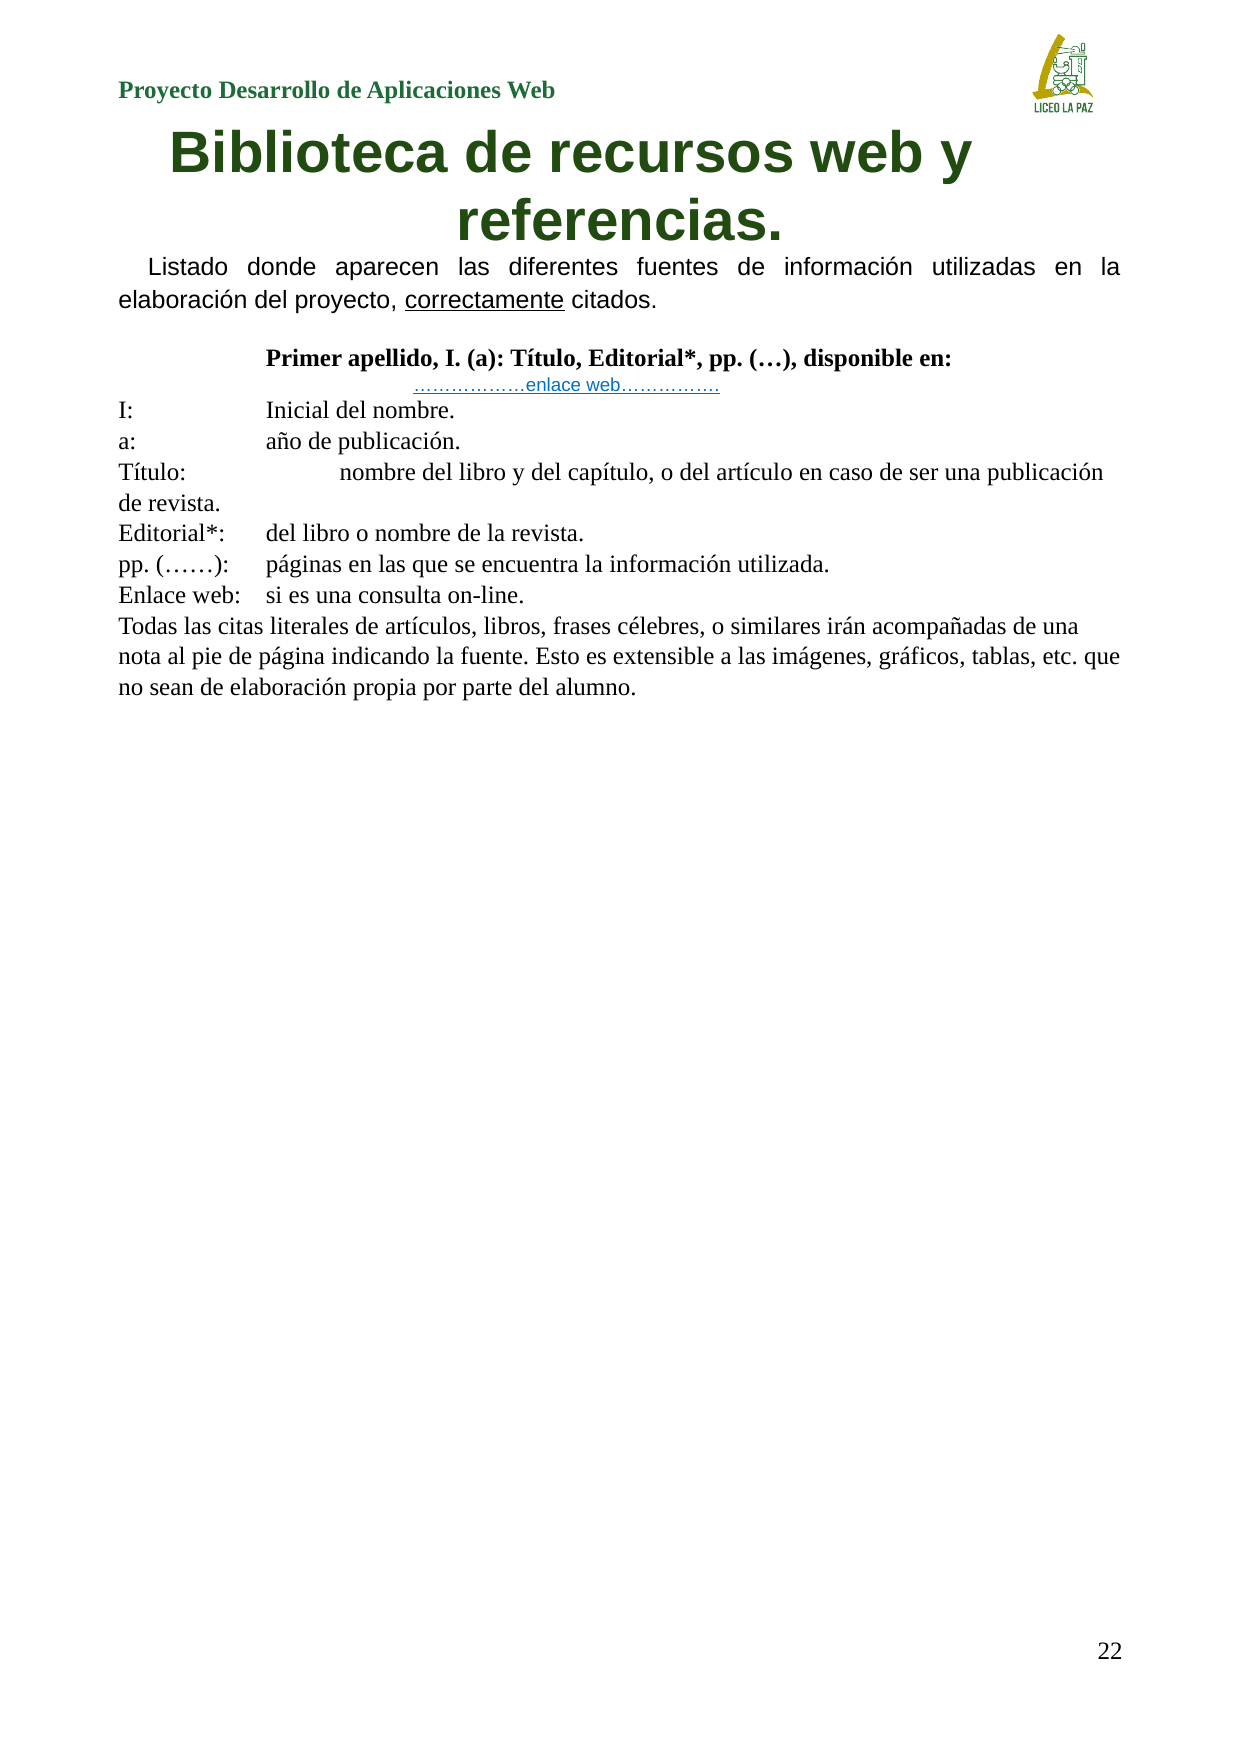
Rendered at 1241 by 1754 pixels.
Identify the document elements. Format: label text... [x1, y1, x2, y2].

text Listado donde aparecen las diferentes fuentes de información utilizadas en la elaboración del proyecto, correctamente citados. [118, 252, 1122, 314]
text I: Inicial del nombre. [118, 396, 1122, 424]
text Primer apellido, I. (a): Título, Editorial*, pp. (…), disponible en: [192, 343, 1122, 372]
text a: año de publicación. [118, 426, 1122, 455]
text Todas las citas literales de artículos, libros, frases célebres, o similares irán acompañadas de una nota al pie de página indicando la fuente. Esto es extensible a las imágenes, gráficos, tablas, etc. que no sean de elaboración propia por parte del alumno. [118, 611, 1122, 701]
picture [1025, 26, 1100, 121]
text ………………enlace web……………. [339, 374, 1122, 396]
text Título: nombre del libro y del capítulo, o del artículo en caso de ser una publicación de revista. [118, 457, 1122, 517]
text Editorial*: del libro o nombre de la revista. [118, 518, 1122, 547]
subtitle Biblioteca de recursos web y referencias. [118, 118, 1122, 252]
text Enlace web: si es una consulta on-line. [118, 580, 1122, 609]
text pp. (……): páginas en las que se encuentra la información utilizada. [118, 549, 1122, 578]
